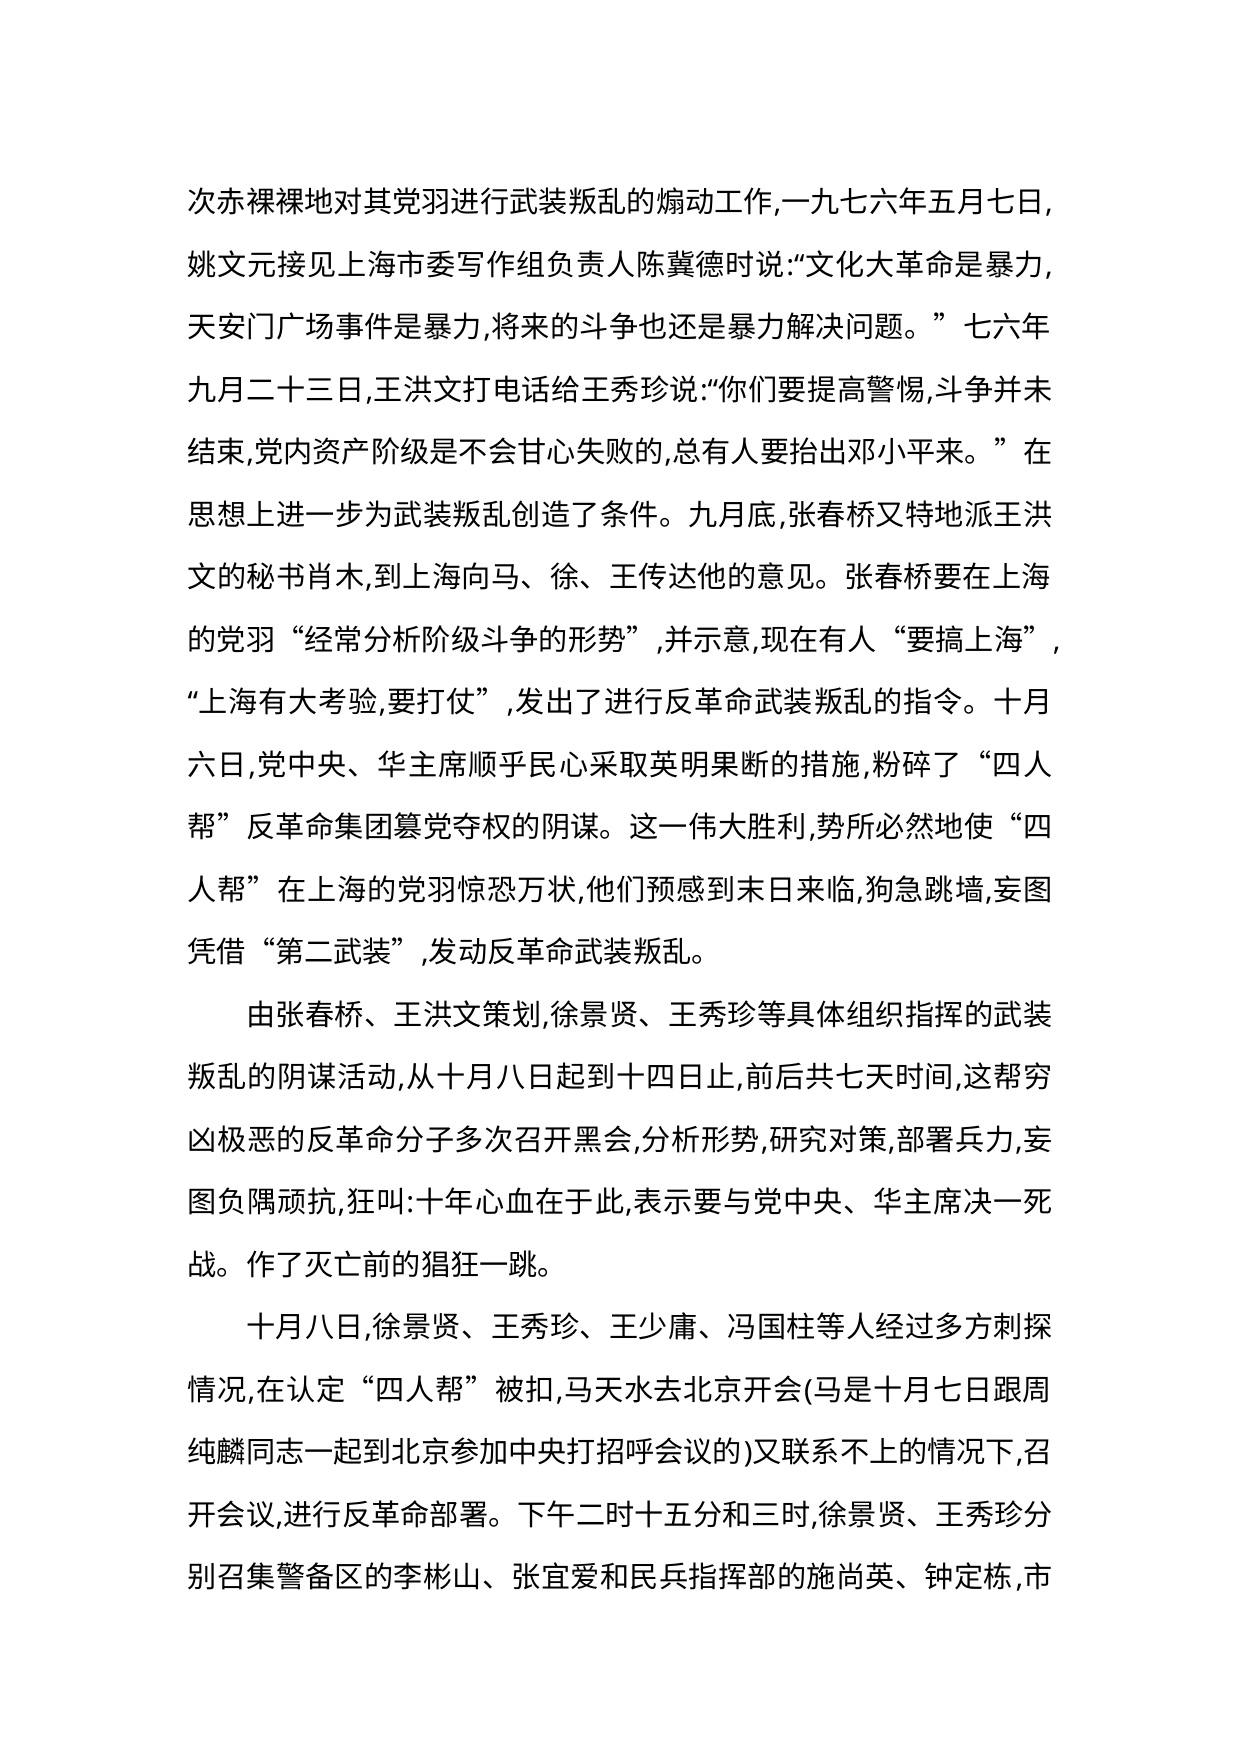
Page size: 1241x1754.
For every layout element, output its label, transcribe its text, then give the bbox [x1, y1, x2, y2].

text 需要特别指出的是,从一九七六年五月之后,“四人帮”一伙就多次赤裸裸地对其党羽进行武装叛乱的煽动工作,一九七六年五月七日,姚文元接见上海市委写作组负责人陈冀德时说:“文化大革命是暴力,天安门广场事件是暴力,将来的斗争也还是暴力解决问题。”七六年九月二十三日,王洪文打电话给王秀珍说:“你们要提高警惕,斗争并未结束,党内资产阶级是不会甘心失败的,总有人要抬出邓小平来。”在思想上进一步为武装叛乱创造了条件。九月底,张春桥又特地派王洪文的秘书肖木,到上海向马、徐、王传达他的意见。张春桥要在上海的党羽“经常分析阶级斗争的形势”,并示意,现在有人“要搞上海”,“上海有大考验,要打仗”,发出了进行反革命武装叛乱的指令。十月六日,党中央、华主席顺乎民心采取英明果断的措施,粉碎了“四人帮”反革命集团篡党夺权的阴谋。这一伟大胜利,势所必然地使“四人帮”在上海的党羽惊恐万状,他们预感到末日来临,狗急跳墙,妄图凭借“第二武装”,发动反革命武装叛乱。 [187, 158, 1053, 971]
text 十月八日,徐景贤、王秀珍、王少庸、冯国柱等人经过多方刺探情况,在认定“四人帮”被扣,马天水去北京开会(马是十月七日跟周纯麟同志一起到北京参加中央打招呼会议的)又联系不上的情况下,召开会议,进行反革命部署。下午二时十五分和三时,徐景贤、王秀珍分别召集警备区的李彬山、张宜爱和民兵指挥部的施尚英、钟定栋,市公安局的薛干青、徐成虎,到康平路上海市委办公室(简称“康办”)开会,交代“任务”。会上,徐景贤、王秀珍讲:中央出了修正主义、发生了宫廷政变,三个领导(张、姚、王)被抓,马天水可能被软禁。他们指令公安、民兵加强战备,并统一了向下布置的口径。当时,由王秀珍口授下达了“加强战备”的指示:“市委检查了发现有的单位战备有些松。战备工作不能放松,应提高警惕,注意敌情,注意空投、空飘、海漂,防止国内外阶级敌人突然袭击,检查我们战备工作思想有无松”。之后,王少庸详细地查问了民兵战备情况、武器、弹药数字。当他们知道民兵手中弹药不多,就进一步问,仓库在哪里?施尚英说:“在警备区”。王少庸又问:“打起仗来,能拿得出吗?”施尚英说:“靠不住,但还有路子,有两个工厂(四新、环球锁厂)库存大约八百万发”。王秀珍连忙说:“你们现在就要抓紧准备”,“要准备独立作战”。会上,还明确了“战备行动”听徐景贤、王秀珍指挥。 [187, 1283, 1053, 1596]
text 由张春桥、王洪文策划,徐景贤、王秀珍等具体组织指挥的武装叛乱的阴谋活动,从十月八日起到十四日止,前后共七天时间,这帮穷凶极恶的反革命分子多次召开黑会,分析形势,研究对策,部署兵力,妄图负隅顽抗,狂叫:十年心血在于此,表示要与党中央、华主席决一死战。作了灭亡前的猖狂一跳。 [187, 971, 1053, 1283]
